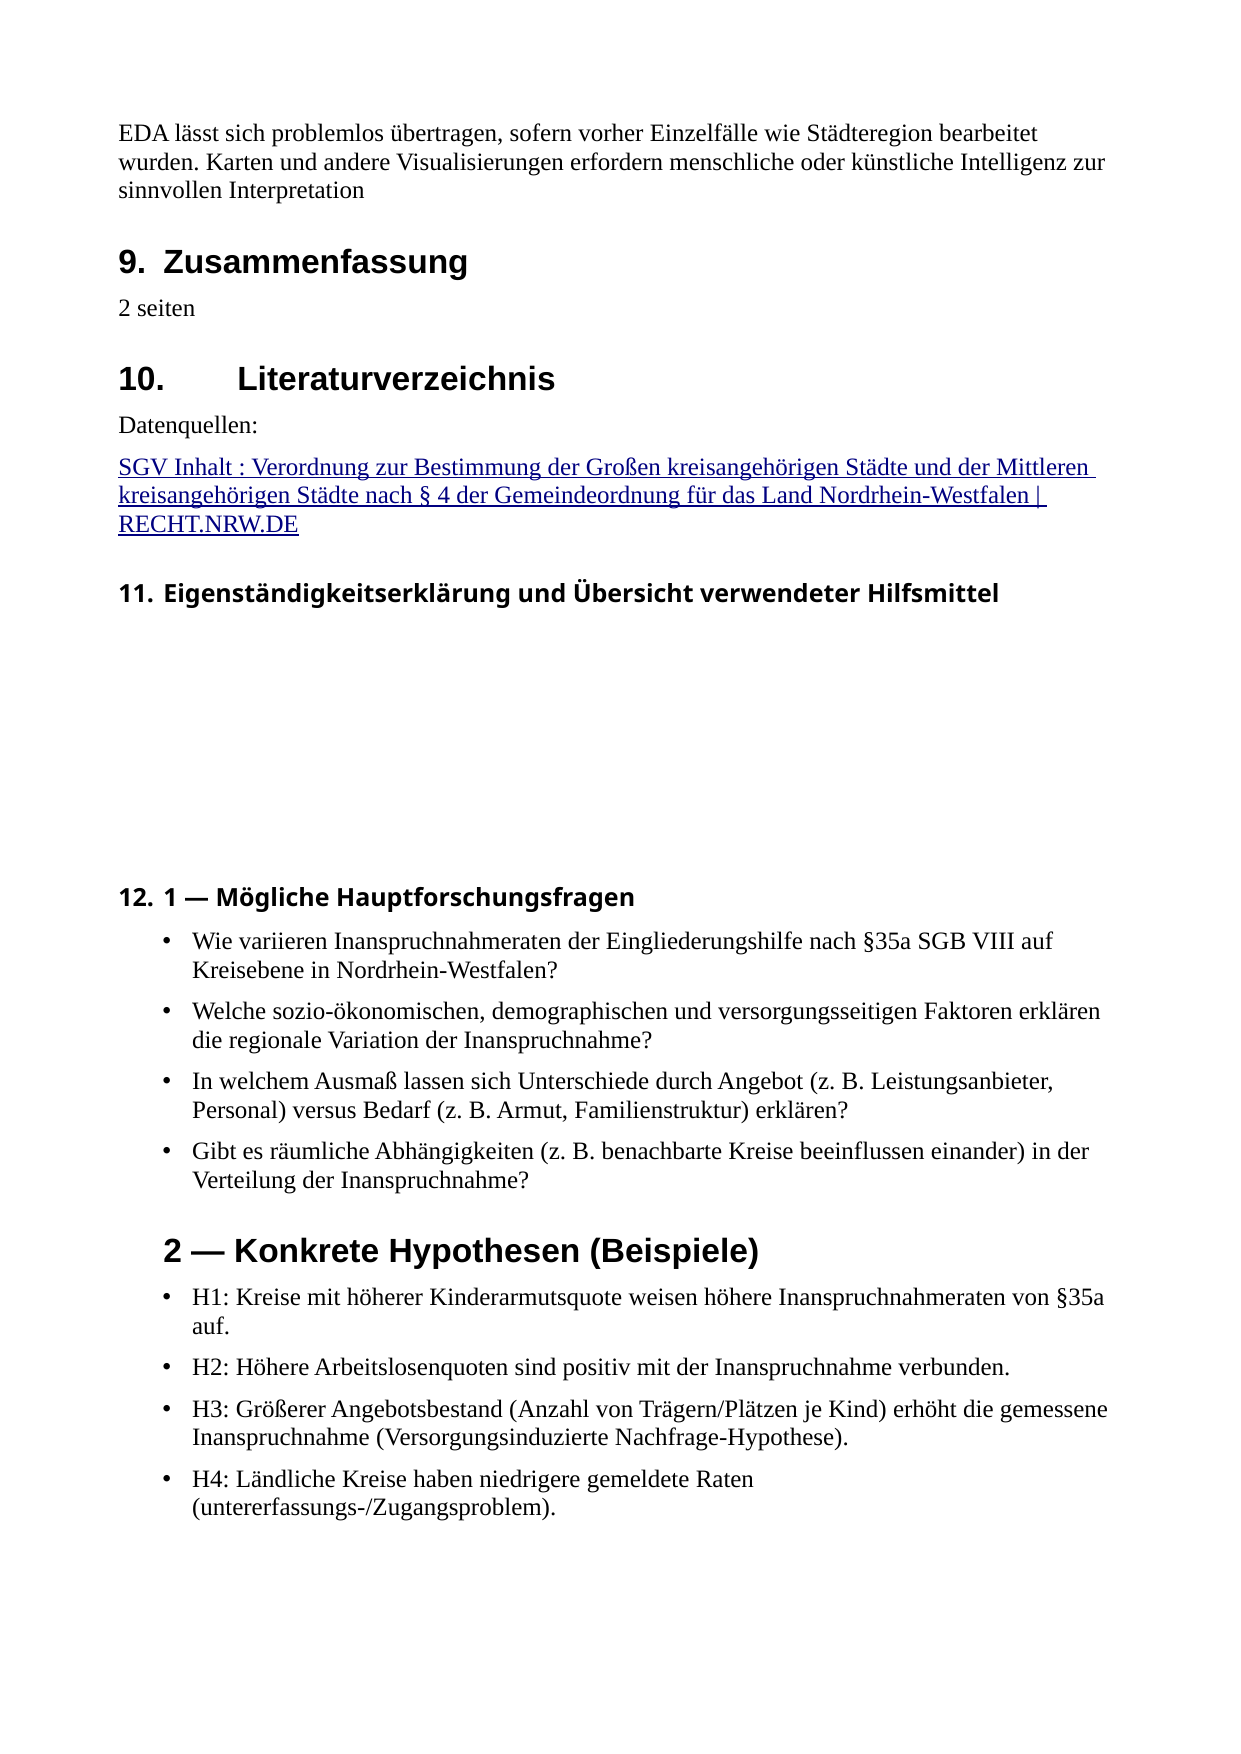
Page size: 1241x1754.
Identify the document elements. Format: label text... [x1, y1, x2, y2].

subtitle Eigenständigkeitserklärung und Übersicht verwendeter Hilfsmittel [118, 575, 1122, 609]
list In welchem Ausmaß lassen sich Unterschiede durch Angebot (z. B. Leistungsanbieter, Personal) versus Bedarf (z. B. Armut, Familienstruktur) erklären? [162, 1066, 1122, 1124]
list H2: Höhere Arbeitslosenquoten sind positiv mit der Inanspruchnahme verbunden. [162, 1352, 1122, 1381]
list Gibt es räumliche Abhängigkeiten (z. B. benachbarte Kreise beeinflussen einander) in der Verteilung der Inanspruchnahme? [162, 1136, 1122, 1194]
text Datenquellen: [118, 410, 1122, 439]
list Welche sozio-ökonomischen, demographischen und versorgungsseitigen Faktoren erklären die regionale Variation der Inanspruchnahme? [162, 996, 1122, 1054]
subtitle Literaturverzeichnis [118, 359, 1122, 398]
subtitle 2 — Konkrete Hypothesen (Beispiele) [118, 1231, 1122, 1270]
subtitle Zusammenfassung [118, 242, 1122, 281]
list Wie variieren Inanspruchnahmeraten der Eingliederungshilfe nach §35a SGB VIII auf Kreisebene in Nordrhein-Westfalen? [162, 926, 1122, 984]
list H3: Größerer Angebotsbestand (Anzahl von Trägern/Plätzen je Kind) erhöht die gemessene Inanspruchnahme (Versorgungsinduzierte Nachfrage-Hypothese). [162, 1394, 1122, 1451]
text EDA lässt sich problemlos übertragen, sofern vorher Einzelfälle wie Städteregion bearbeitet wurden. Karten und andere Visualisierungen erfordern menschliche oder künstliche Intelligenz zur sinnvollen Interpretation [118, 118, 1122, 204]
text SGV Inhalt : Verordnung zur Bestimmung der Großen kreisangehörigen Städte und der Mittleren kreisangehörigen Städte nach § 4 der Gemeindeordnung für das Land Nordrhein-Westfalen | RECHT.NRW.DE [118, 452, 1122, 538]
list H4: Ländliche Kreise haben niedrigere gemeldete Raten (untererfassungs-/Zugangsproblem). [162, 1464, 1122, 1521]
text 2 seiten [118, 293, 1122, 322]
subtitle 1 — Mögliche Hauptforschungsfragen [118, 880, 1122, 914]
list H1: Kreise mit höherer Kinderarmutsquote weisen höhere Inanspruchnahmeraten von §35a auf. [162, 1282, 1122, 1340]
